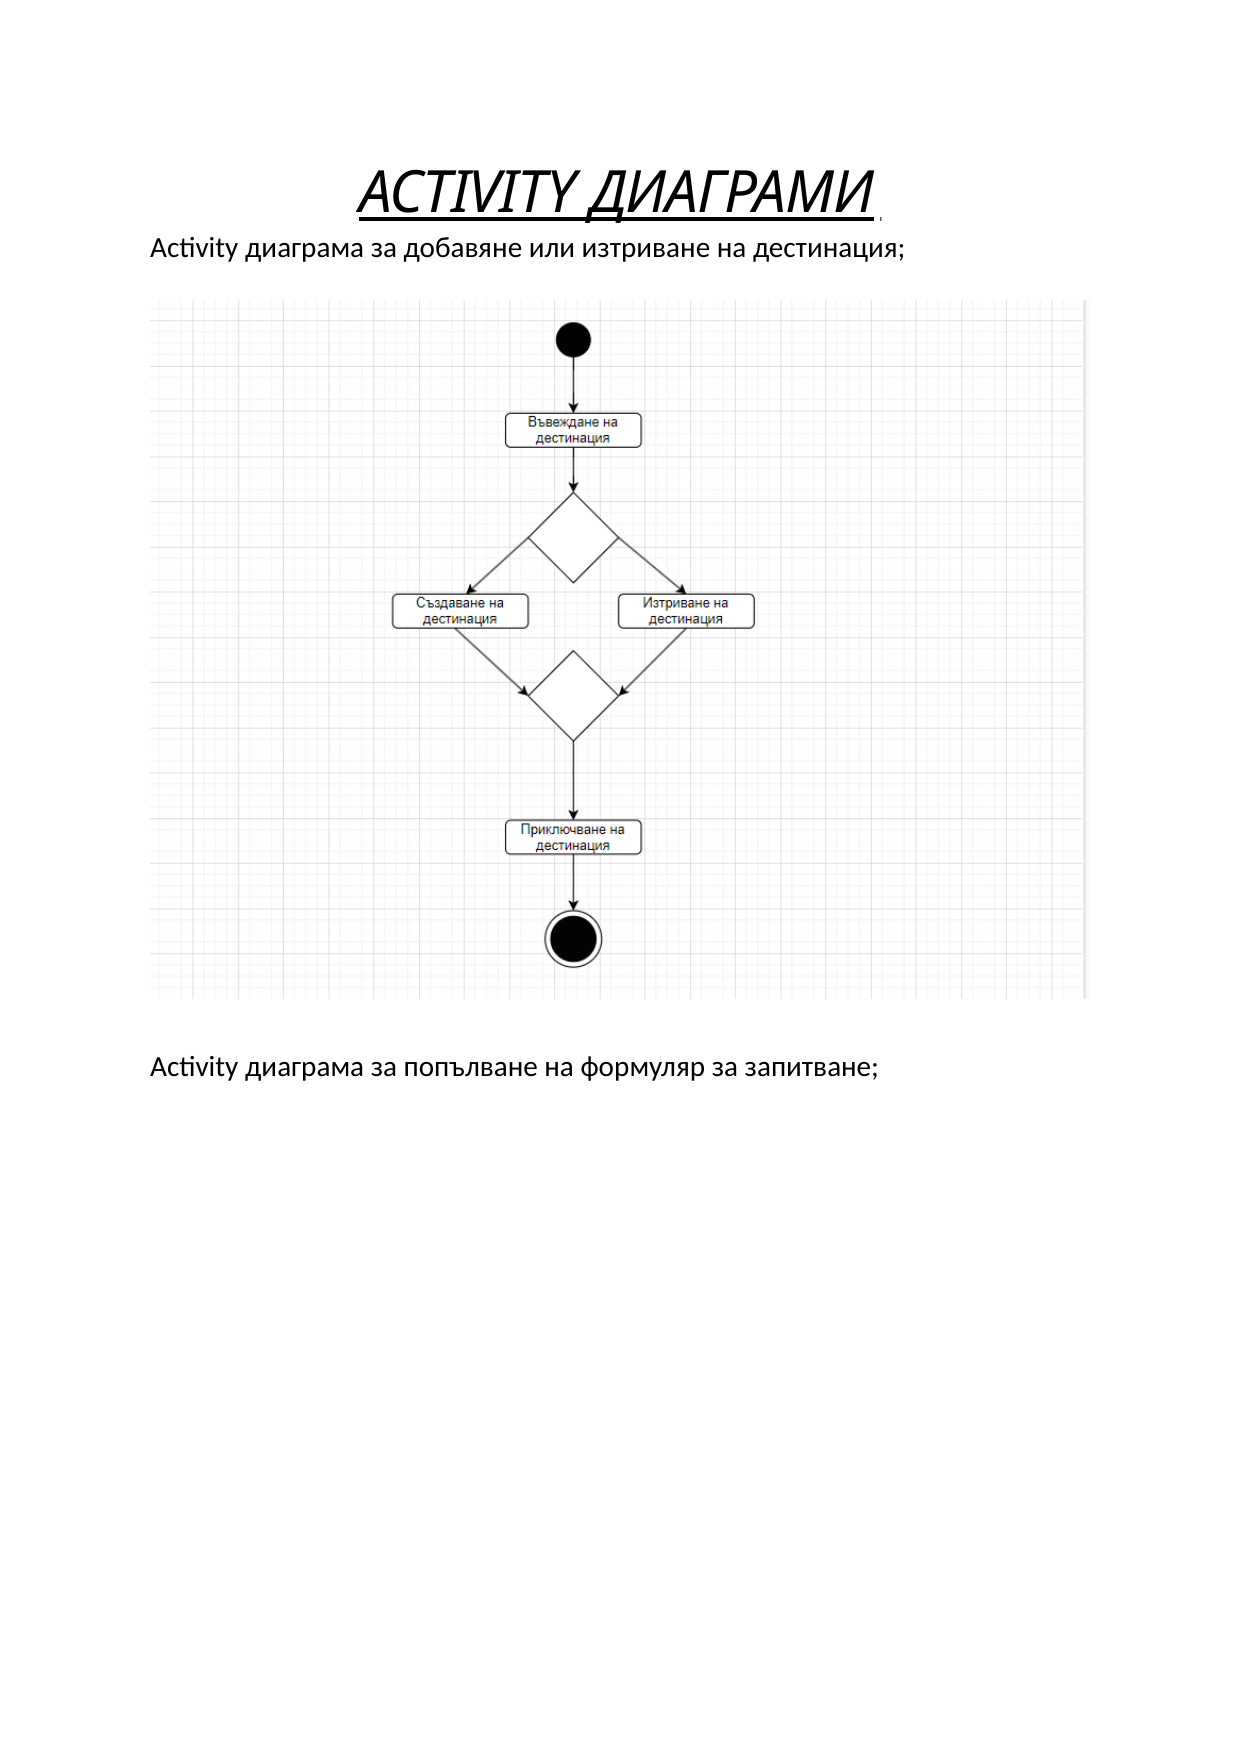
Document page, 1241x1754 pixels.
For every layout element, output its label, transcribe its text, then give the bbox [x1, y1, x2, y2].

title ACTIVITY ДИАГРАМИ [150, 150, 1090, 229]
text Activity диаграма за попълване на формуляр за запитване; [150, 1048, 1090, 1084]
text Activity диаграма за добавяне или изтриване на дестинация; [150, 229, 1090, 265]
